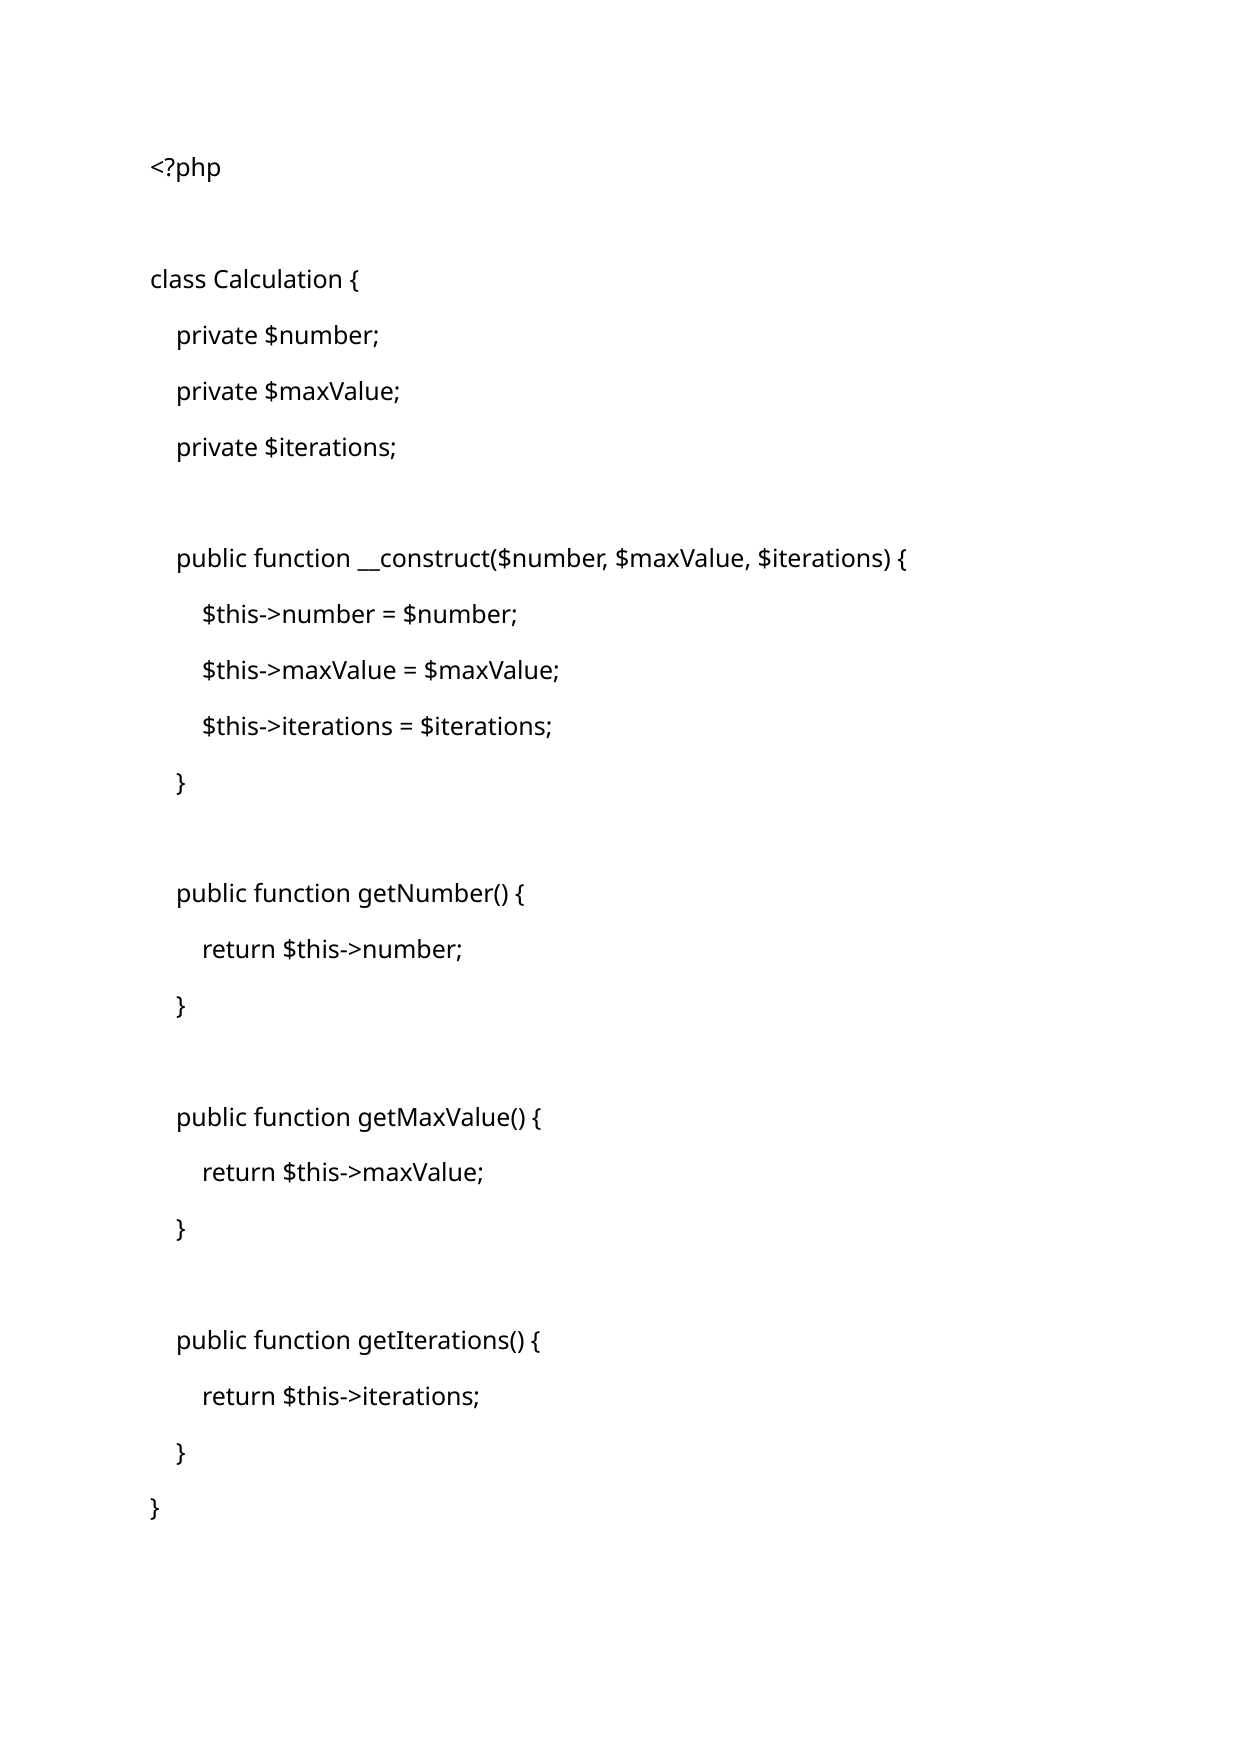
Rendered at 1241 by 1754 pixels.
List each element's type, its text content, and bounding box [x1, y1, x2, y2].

text public function getNumber() { [150, 876, 1090, 910]
text public function getIterations() { [150, 1322, 1090, 1357]
text <?php [150, 150, 1090, 184]
text } [150, 1211, 1090, 1245]
text } [150, 987, 1090, 1022]
text return $this->number; [150, 932, 1090, 966]
text private $maxValue; [150, 373, 1090, 407]
text private $number; [150, 317, 1090, 352]
text private $iterations; [150, 429, 1090, 463]
text public function __construct($number, $maxValue, $iterations) { [150, 541, 1090, 575]
text } [150, 764, 1090, 798]
text } [150, 1490, 1090, 1524]
text $this->iterations = $iterations; [150, 708, 1090, 742]
text return $this->maxValue; [150, 1155, 1090, 1189]
text return $this->iterations; [150, 1378, 1090, 1412]
text class Calculation { [150, 262, 1090, 296]
text } [150, 1434, 1090, 1468]
text $this->maxValue = $maxValue; [150, 652, 1090, 687]
text $this->number = $number; [150, 597, 1090, 631]
text public function getMaxValue() { [150, 1099, 1090, 1133]
